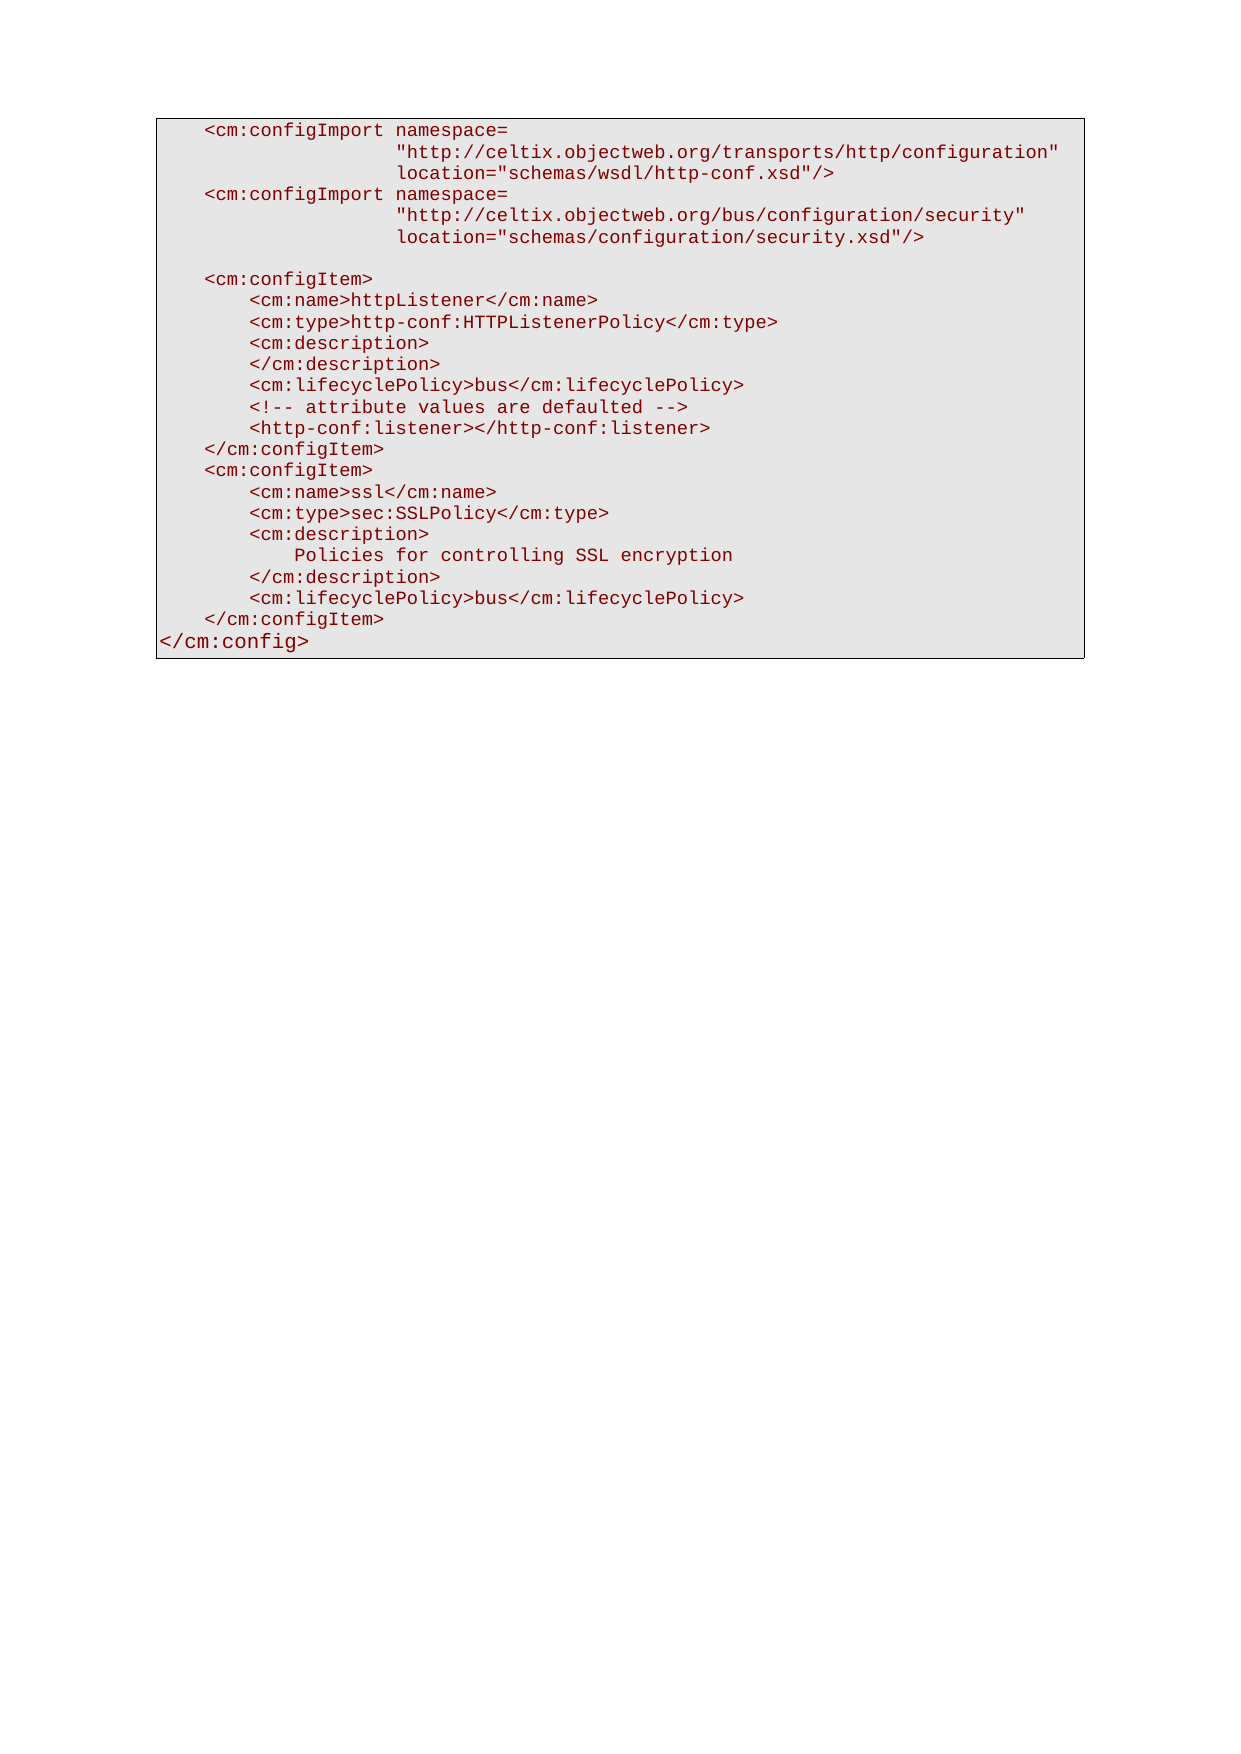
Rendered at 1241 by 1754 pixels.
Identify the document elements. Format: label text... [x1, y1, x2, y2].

text </cm:description> [157, 564, 1084, 586]
text <cm:lifecyclePolicy>bus</cm:lifecyclePolicy> [157, 373, 1084, 394]
text "http://celtix.objectweb.org/bus/configuration/security" [157, 203, 1084, 224]
text Policies for controlling SSL encryption [157, 543, 1084, 564]
text </cm:configItem> [157, 607, 1084, 628]
text <cm:configItem> [157, 458, 1084, 479]
text <cm:configImport namespace= [157, 182, 1084, 203]
text <cm:lifecyclePolicy>bus</cm:lifecyclePolicy> [157, 586, 1084, 607]
text </cm:config> [157, 628, 1084, 658]
text "http://celtix.objectweb.org/transports/http/configuration" [157, 139, 1084, 161]
text <cm:description> [157, 522, 1084, 543]
text <cm:name>ssl</cm:name> [157, 479, 1084, 501]
text <cm:configImport namespace= [157, 119, 1084, 139]
text location="schemas/configuration/security.xsd"/> [157, 224, 1084, 246]
text <cm:type>http-conf:HTTPListenerPolicy</cm:type> [157, 309, 1084, 331]
text <cm:name>httpListener</cm:name> [157, 288, 1084, 309]
text <http-conf:listener></http-conf:listener> [157, 416, 1084, 437]
text <!-- attribute values are defaulted --> [157, 394, 1084, 416]
text <cm:description> [157, 331, 1084, 352]
text <cm:type>sec:SSLPolicy</cm:type> [157, 501, 1084, 522]
text location="schemas/wsdl/http-conf.xsd"/> [157, 161, 1084, 182]
text </cm:description> [157, 352, 1084, 373]
text <cm:configItem> [157, 267, 1084, 288]
text </cm:configItem> [157, 437, 1084, 458]
